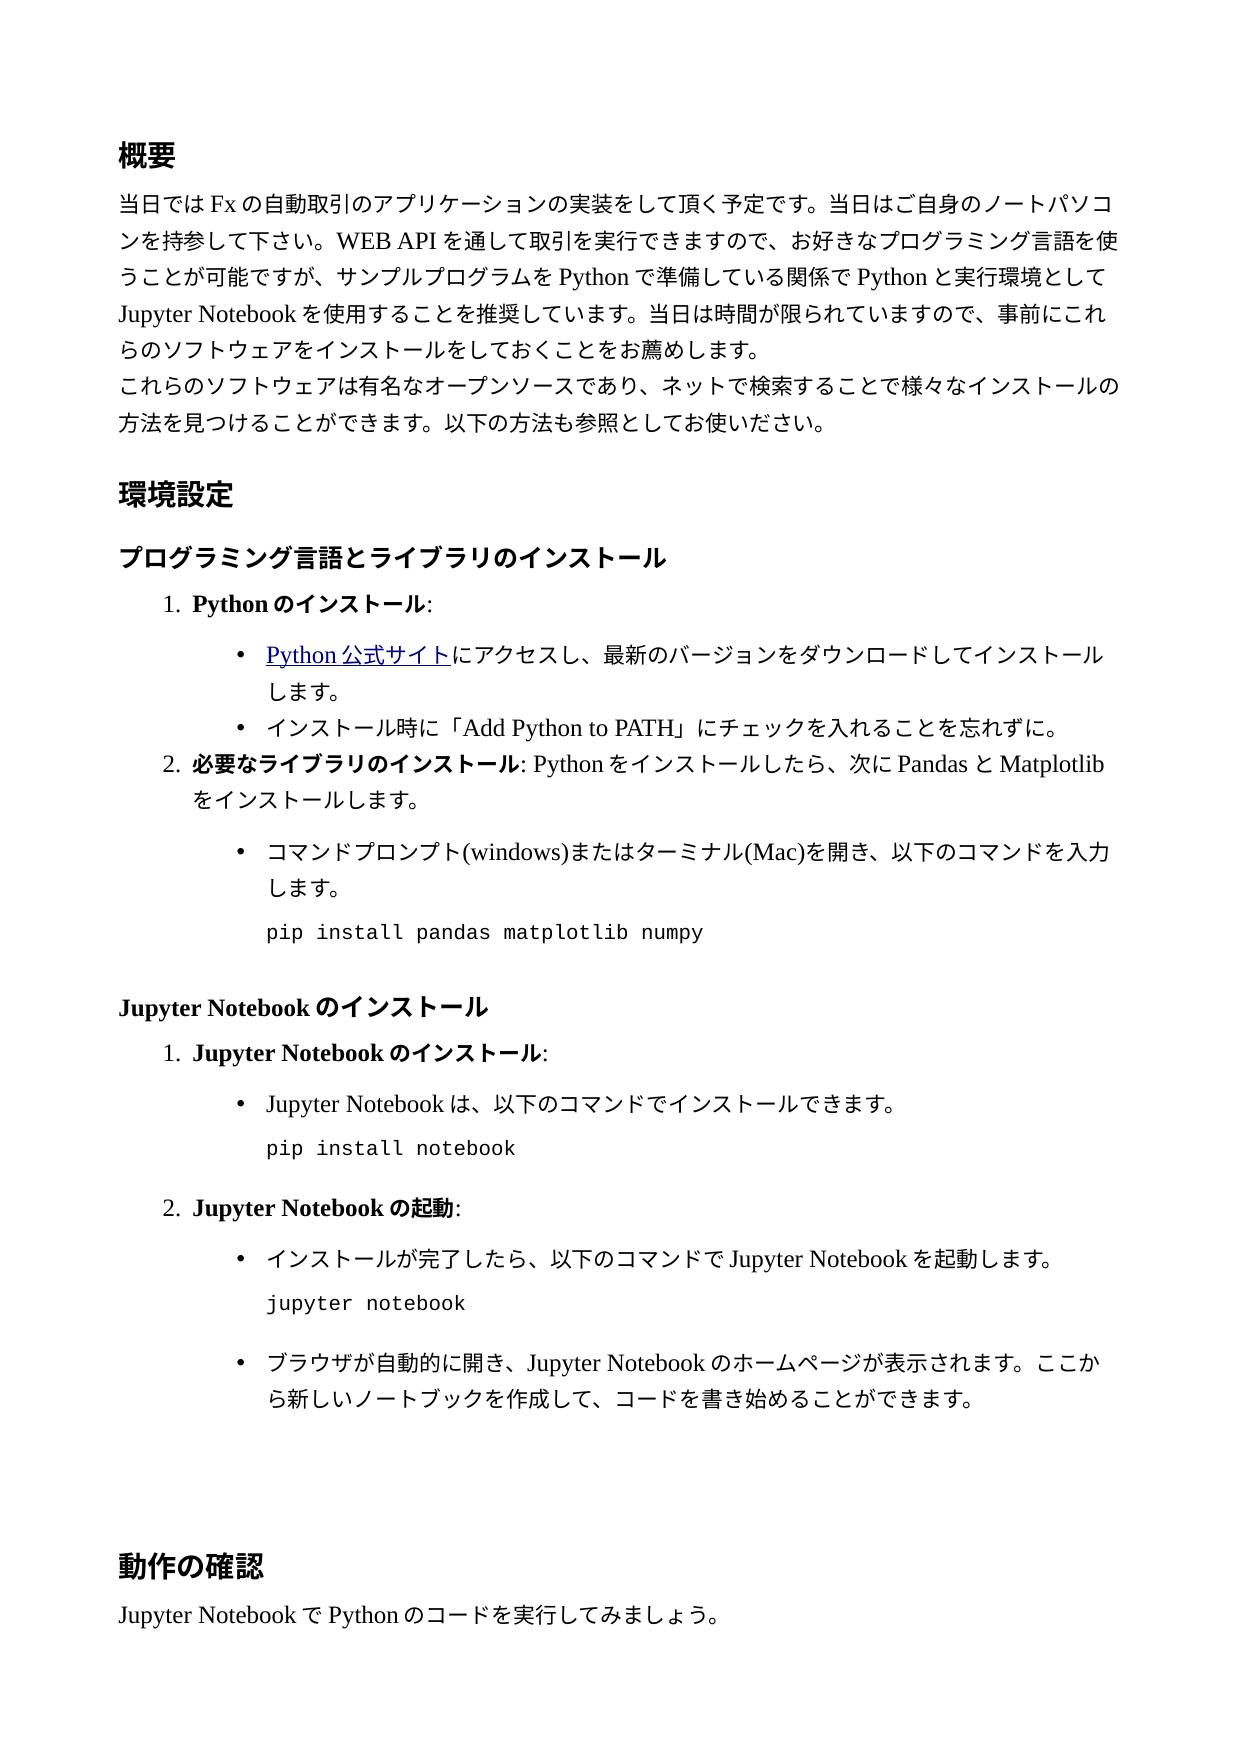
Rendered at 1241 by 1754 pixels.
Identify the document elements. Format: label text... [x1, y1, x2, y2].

list Pythonのインストール: [162, 587, 1122, 619]
text Jupyter NotebookでPythonのコードを実行してみましょう。 [118, 1598, 1122, 1630]
subtitle Jupyter Notebookのインストール [118, 987, 1122, 1024]
list Jupyter Notebookのインストール: [162, 1036, 1122, 1068]
subtitle 概要 [118, 133, 1122, 175]
list pip install pandas matplotlib numpy [236, 922, 1122, 945]
subtitle プログラミング言語とライブラリのインストール [118, 538, 1122, 575]
list pip install notebook [236, 1138, 1122, 1162]
list Python公式サイトにアクセスし、最新のバージョンをダウンロードしてインストールします。 [236, 638, 1122, 706]
text 当日ではFxの自動取引のアプリケーションの実装をして頂く予定です。当日はご自身のノートパソコンを持参して下さい。WEB APIを通して取引を実行できますので、お好きなプログラミング言語を使うことが可能ですが、サンプルプログラムをPythonで準備している関係でPythonと実行環境としてJupyter Notebookを使用することを推奨しています。当日は時間が限られていますので、事前にこれらのソフトウェアをインストールをしておくことをお薦めします。 これらのソフトウェアは有名なオープンソースであり、ネットで検索することで様々なインストールの方法を見つけることができます。以下の方法も参照としてお使いださい。 [118, 187, 1122, 437]
subtitle 環境設定 [118, 471, 1122, 513]
list インストール時に「Add Python to PATH」にチェックを入れることを忘れずに。 [236, 711, 1122, 742]
list jupyter notebook [236, 1293, 1122, 1317]
subtitle 動作の確認 [118, 1543, 1122, 1586]
list 必要なライブラリのインストール: Pythonをインストールしたら、次にPandasとMatplotlibをインストールします。 [162, 747, 1122, 815]
list Jupyter Notebookは、以下のコマンドでインストールできます。 [236, 1087, 1122, 1119]
list Jupyter Notebookの起動: [162, 1191, 1122, 1223]
list コマンドプロンプト(windows)またはターミナル(Mac)を開き、以下のコマンドを入力します。 [236, 834, 1122, 902]
list インストールが完了したら、以下のコマンドでJupyter Notebookを起動します。 [236, 1242, 1122, 1274]
list ブラウザが自動的に開き、Jupyter Notebookのホームページが表示されます。ここから新しいノートブックを作成して、コードを書き始めることができます。 [236, 1346, 1122, 1414]
